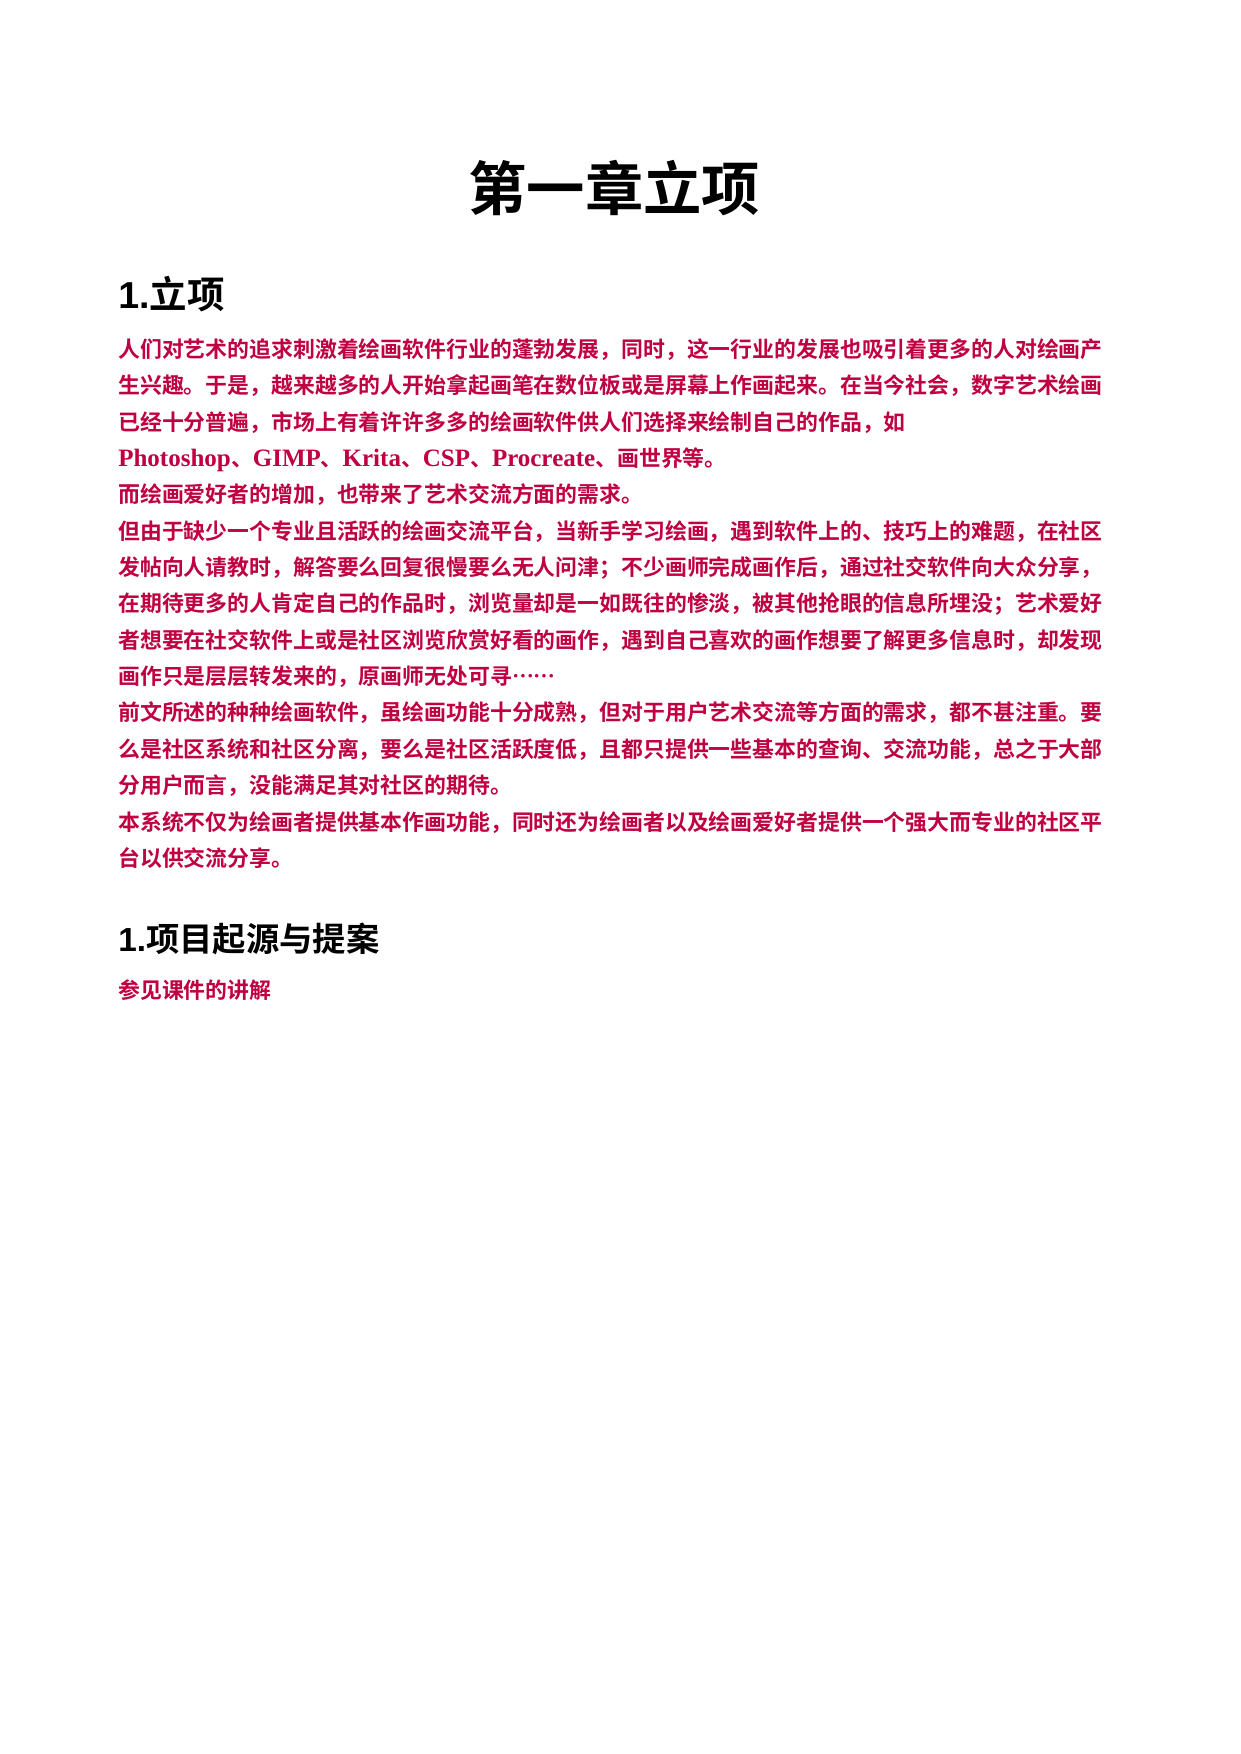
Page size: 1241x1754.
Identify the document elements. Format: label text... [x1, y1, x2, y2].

subtitle 1.项目起源与提案 [118, 913, 1122, 961]
subtitle 1.立项 [118, 265, 1122, 319]
text 参见课件的讲解 [118, 973, 1122, 1005]
title 第一章立项 [118, 143, 1122, 228]
text 人们对艺术的追求刺激着绘画软件行业的蓬勃发展，同时，这一行业的发展也吸引着更多的人对绘画产生兴趣。于是，越来越多的人开始拿起画笔在数位板或是屏幕上作画起来。在当今社会，数字艺术绘画已经十分普遍，市场上有着许许多多的绘画软件供人们选择来绘制自己的作品，如Photoshop、GIMP、Krita、CSP、Procreate、画世界等。 而绘画爱好者的增加，也带来了艺术交流方面的需求。 但由于缺少一个专业且活跃的绘画交流平台，当新手学习绘画，遇到软件上的、技巧上的难题，在社区发帖向人请教时，解答要么回复很慢要么无人问津；不少画师完成画作后，通过社交软件向大众分享，在期待更多的人肯定自己的作品时，浏览量却是一如既往的惨淡，被其他抢眼的信息所埋没；艺术爱好者想要在社交软件上或是社区浏览欣赏好看的画作，遇到自己喜欢的画作想要了解更多信息时，却发现画作只是层层转发来的，原画师无处可寻…… 前文所述的种种绘画软件，虽绘画功能十分成熟，但对于用户艺术交流等方面的需求，都不甚注重。要么是社区系统和社区分离，要么是社区活跃度低，且都只提供一些基本的查询、交流功能，总之于大部分用户而言，没能满足其对社区的期待。 本系统不仅为绘画者提供基本作画功能，同时还为绘画者以及绘画爱好者提供一个强大而专业的社区平台以供交流分享。 [118, 332, 1122, 872]
